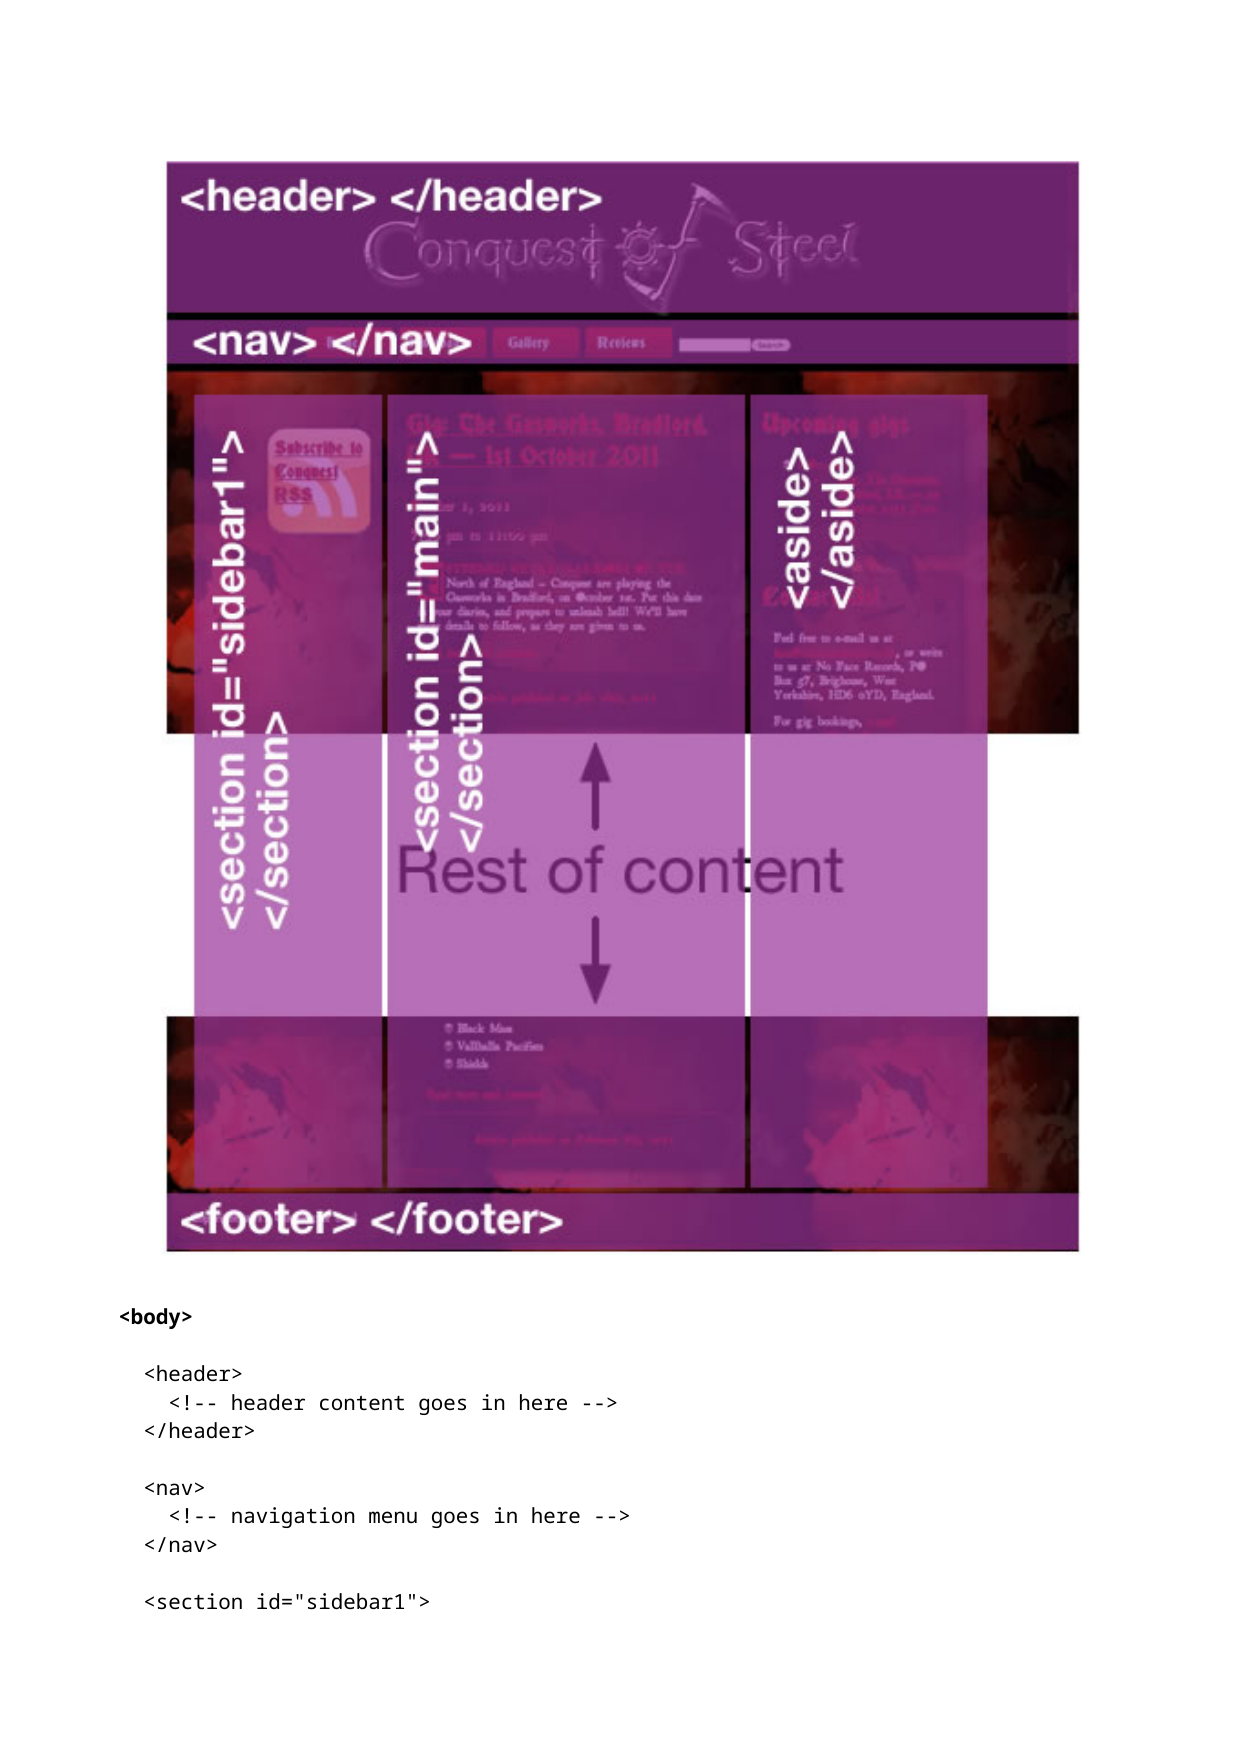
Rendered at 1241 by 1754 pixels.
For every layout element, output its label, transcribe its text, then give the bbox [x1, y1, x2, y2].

text <!-- navigation menu goes in here --> [118, 1501, 1122, 1530]
text </nav> [118, 1530, 1122, 1558]
text <body> [118, 1303, 1122, 1331]
text <nav> [118, 1473, 1122, 1501]
text <section id="sidebar1"> [118, 1587, 1122, 1615]
text <header> [118, 1359, 1122, 1388]
text </header> [118, 1416, 1122, 1444]
picture [118, 118, 1123, 1303]
text <!-- header content goes in here --> [118, 1388, 1122, 1416]
